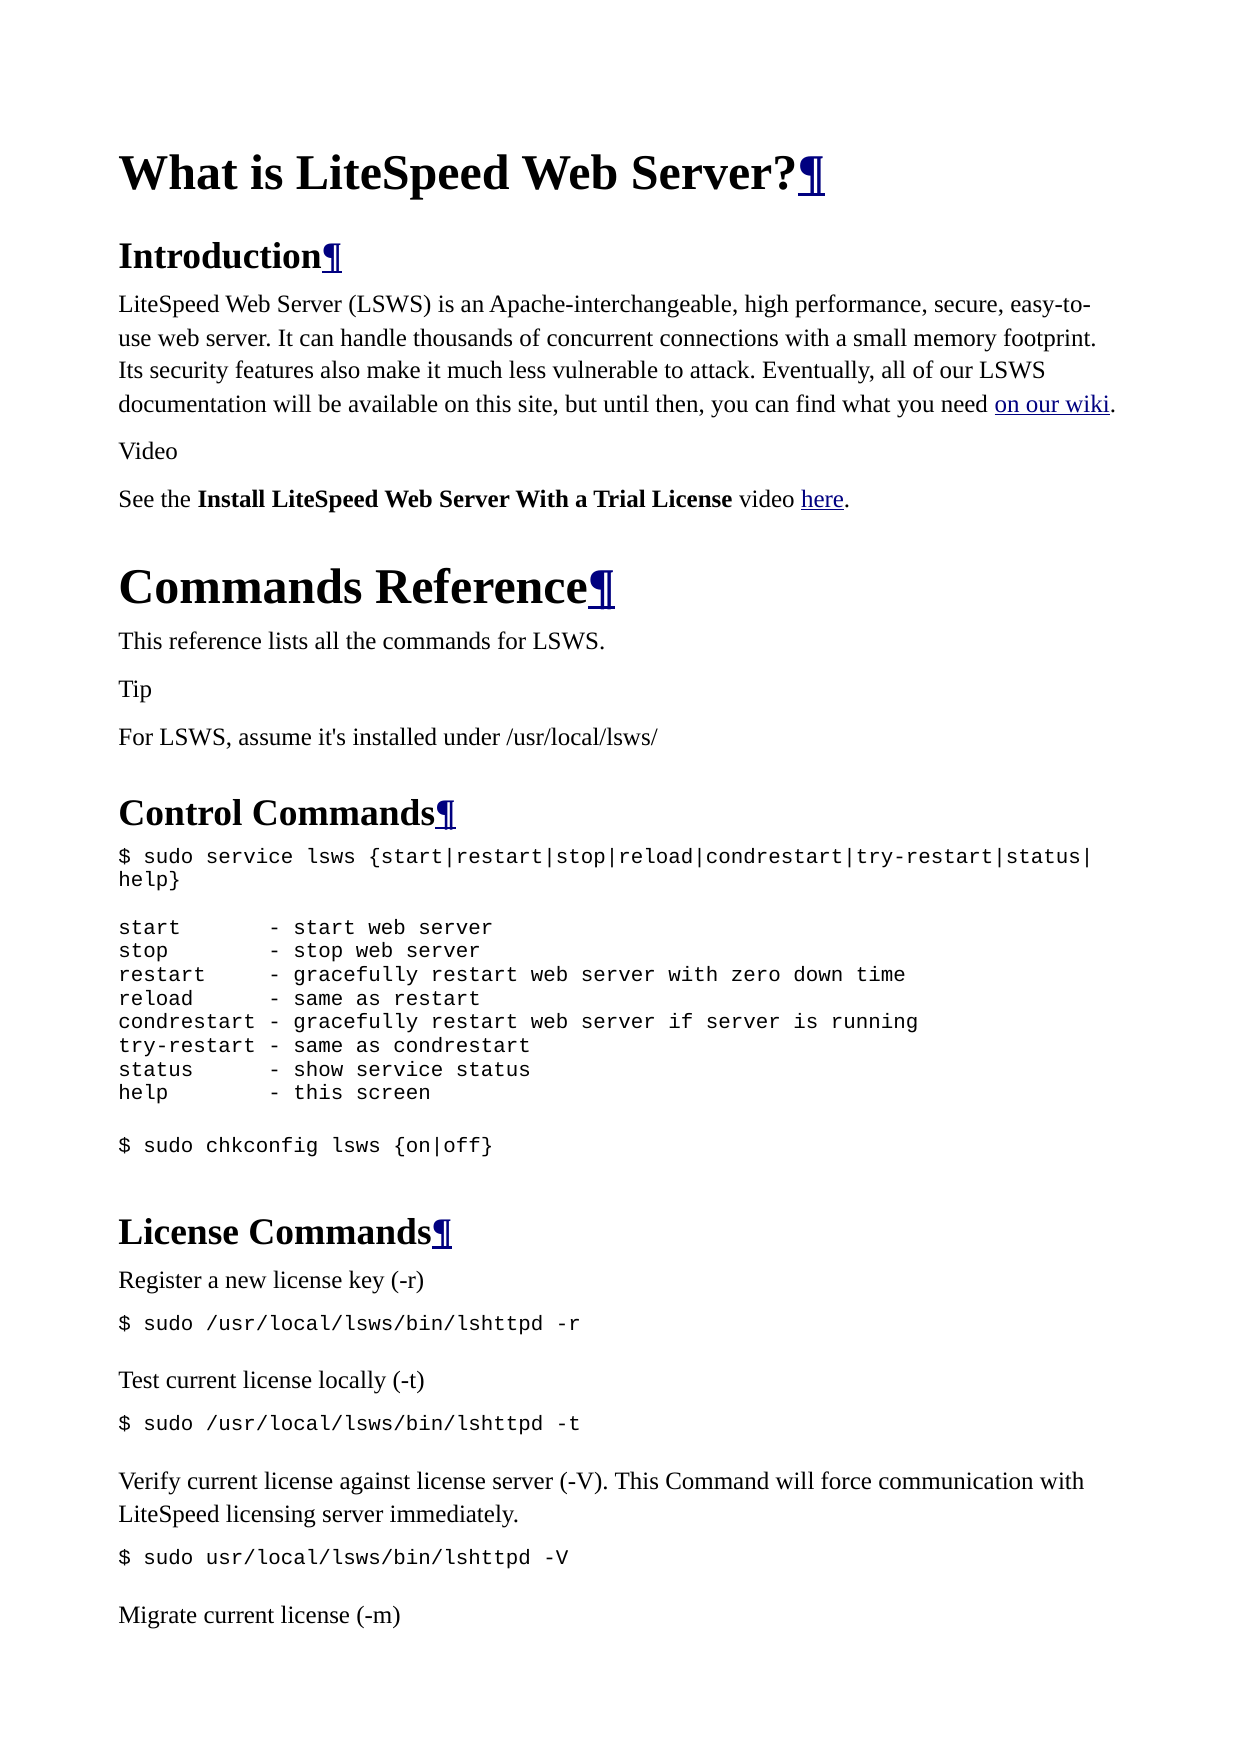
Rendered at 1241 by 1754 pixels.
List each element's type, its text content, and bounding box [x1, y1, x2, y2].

text Register a new license key (-r) [118, 1265, 1122, 1294]
text LiteSpeed Web Server (LSWS) is an Apache-interchangeable, high performance, secure, easy-to-use web server. It can handle thousands of concurrent connections with a small memory footprint. Its security features also make it much less vulnerable to attack. Eventually, all of our LSWS documentation will be available on this site, but until then, you can find what you need on our wiki. [118, 289, 1122, 417]
text $ sudo usr/local/lsws/bin/lshttpd -V [118, 1547, 1122, 1571]
subtitle What is LiteSpeed Web Server?¶ [118, 143, 1122, 201]
text stop - stop web server [118, 940, 1122, 964]
subtitle Introduction¶ [118, 234, 1122, 277]
subtitle License Commands¶ [118, 1209, 1122, 1252]
text See the Install LiteSpeed Web Server With a Trial License video here. [118, 484, 1122, 513]
text Video [118, 436, 1122, 465]
text $ sudo chkconfig lsws {on|off} [118, 1135, 1122, 1159]
subtitle Commands Reference¶ [118, 556, 1122, 614]
text Migrate current license (-m) [118, 1600, 1122, 1629]
text Test current license locally (-t) [118, 1366, 1122, 1394]
text start - start web server [118, 917, 1122, 940]
text try-restart - same as condrestart [118, 1035, 1122, 1058]
text Tip [118, 674, 1122, 703]
text help - this screen [118, 1082, 1122, 1106]
text status - show service status [118, 1058, 1122, 1082]
text reload - same as restart [118, 988, 1122, 1011]
text Verify current license against license server (-V). This Command will force communication with LiteSpeed licensing server immediately. [118, 1466, 1122, 1528]
subtitle Control Commands¶ [118, 790, 1122, 833]
text restart - gracefully restart web server with zero down time [118, 964, 1122, 988]
text condrestart - gracefully restart web server if server is running [118, 1011, 1122, 1035]
text $ sudo /usr/local/lsws/bin/lshttpd -t [118, 1413, 1122, 1437]
text This reference lists all the commands for LSWS. [118, 626, 1122, 655]
text $ sudo service lsws {start|restart|stop|reload|condrestart|try-restart|status|help} [118, 846, 1122, 893]
text $ sudo /usr/local/lsws/bin/lshttpd -r [118, 1312, 1122, 1336]
text For LSWS, assume it's installed under /usr/local/lsws/ [118, 722, 1122, 750]
